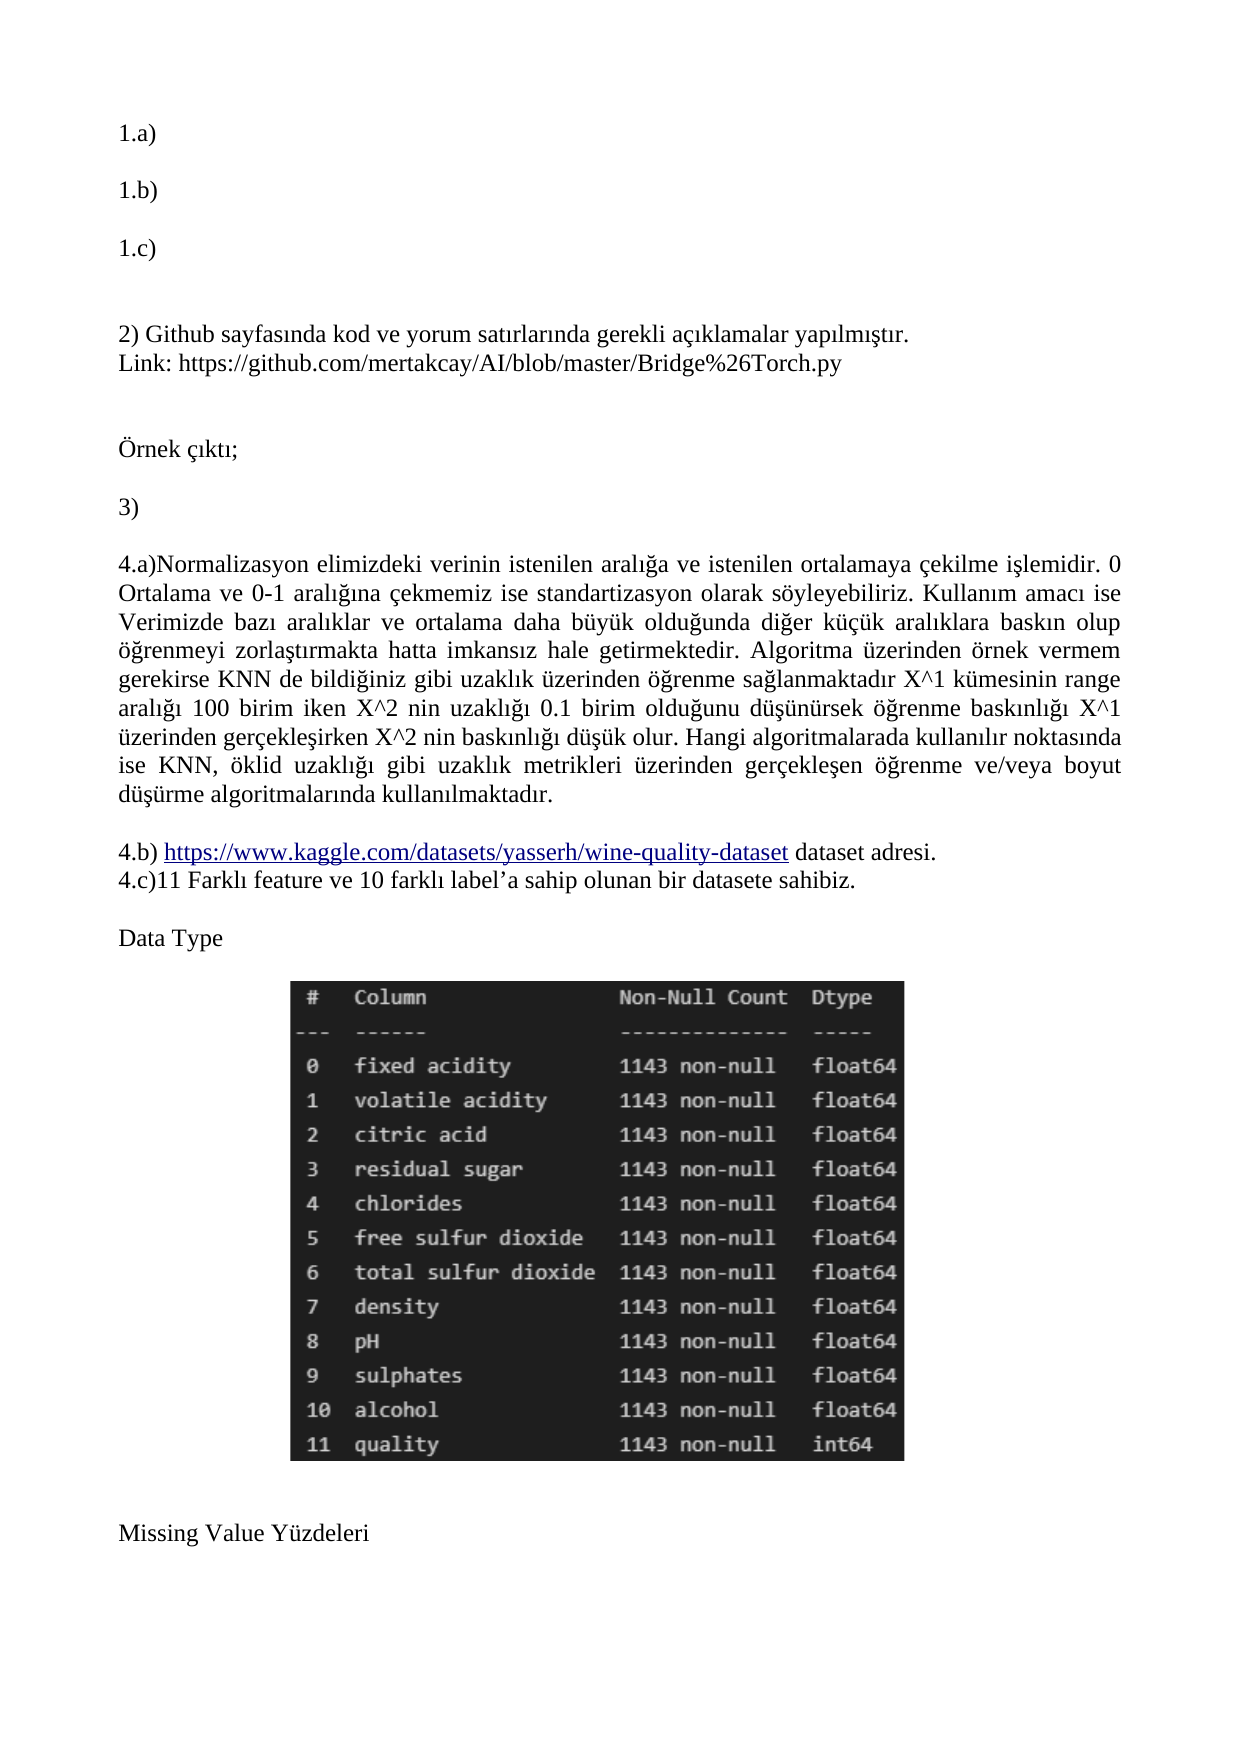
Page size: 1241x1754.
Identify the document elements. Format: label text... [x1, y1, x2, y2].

text 1.c) [118, 233, 1122, 262]
text Link: https://github.com/mertakcay/AI/blob/master/Bridge%26Torch.py [118, 348, 1122, 377]
text 2) Github sayfasında kod ve yorum satırlarında gerekli açıklamalar yapılmıştır. [118, 319, 1122, 348]
text 3) [118, 492, 1122, 521]
text 4.b) https://www.kaggle.com/datasets/yasserh/wine-quality-dataset dataset adresi. [118, 837, 1122, 866]
text Örnek çıktı; [118, 434, 1122, 463]
text Data Type [118, 923, 1122, 952]
text 4.c)11 Farklı feature ve 10 farklı label’a sahip olunan bir datasete sahibiz. [118, 866, 1122, 894]
text 1.b) [118, 176, 1122, 204]
text 4.a)Normalizasyon elimizdeki verinin istenilen aralığa ve istenilen ortalamaya çekilme işlemidir. 0 Ortalama ve 0-1 aralığına çekmemiz ise standartizasyon olarak söyleyebiliriz. Kullanım amacı ise Verimizde bazı aralıklar ve ortalama daha büyük olduğunda diğer küçük aralıklara baskın olup öğrenmeyi zorlaştırmakta hatta imkansız hale getirmektedir. Algoritma üzerinden örnek vermem gerekirse KNN de bildiğiniz gibi uzaklık üzerinden öğrenme sağlanmaktadır X^1 kümesinin range aralığı 100 birim iken X^2 nin uzaklığı 0.1 birim olduğunu düşünürsek öğrenme baskınlığı X^1 üzerinden gerçekleşirken X^2 nin baskınlığı düşük olur. Hangi algoritmalarada kullanılır noktasında ise KNN, öklid uzaklığı gibi uzaklık metrikleri üzerinden gerçekleşen öğrenme ve/veya boyut düşürme algoritmalarında kullanılmaktadır. [118, 549, 1122, 808]
text Missing Value Yüzdeleri [118, 1518, 1122, 1547]
picture [290, 981, 905, 1461]
text 1.a) [118, 118, 1122, 147]
